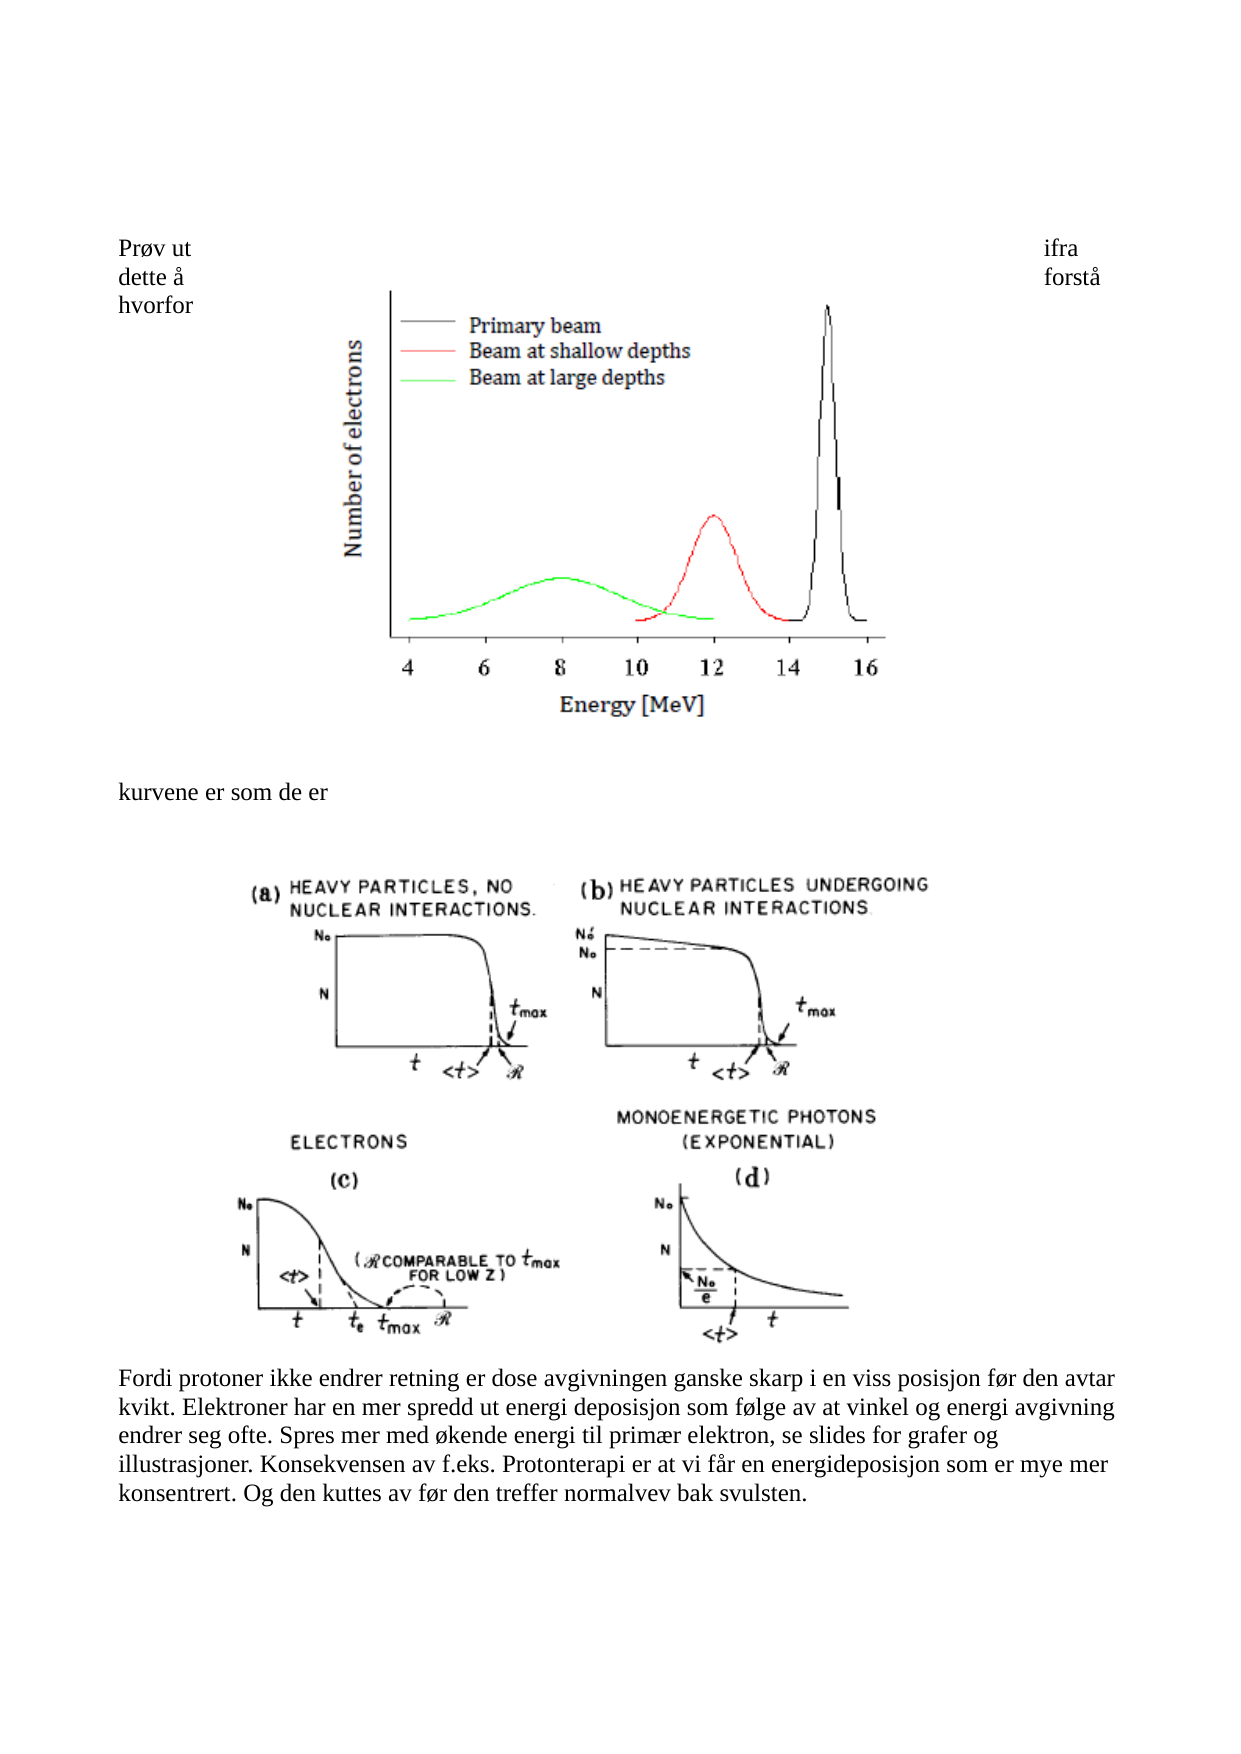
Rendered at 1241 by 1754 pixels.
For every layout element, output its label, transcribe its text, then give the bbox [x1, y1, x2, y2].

text Fordi protoner ikke endrer retning er dose avgivningen ganske skarp i en viss posisjon før den avtar kvikt. Elektroner har en mer spredd ut energi deposisjon som følge av at vinkel og energi avgivning endrer seg ofte. Spres mer med økende energi til primær elektron, se slides for grafer og illustrasjoner. Konsekvensen av f.eks. Protonterapi er at vi får en energideposisjon som er mye mer konsentrert. Og den kuttes av før den treffer normalvev bak svulsten. [118, 864, 1122, 1507]
text Prøv ut ifra dette å forstå hvorfor kurvene er som de er [118, 233, 1122, 806]
